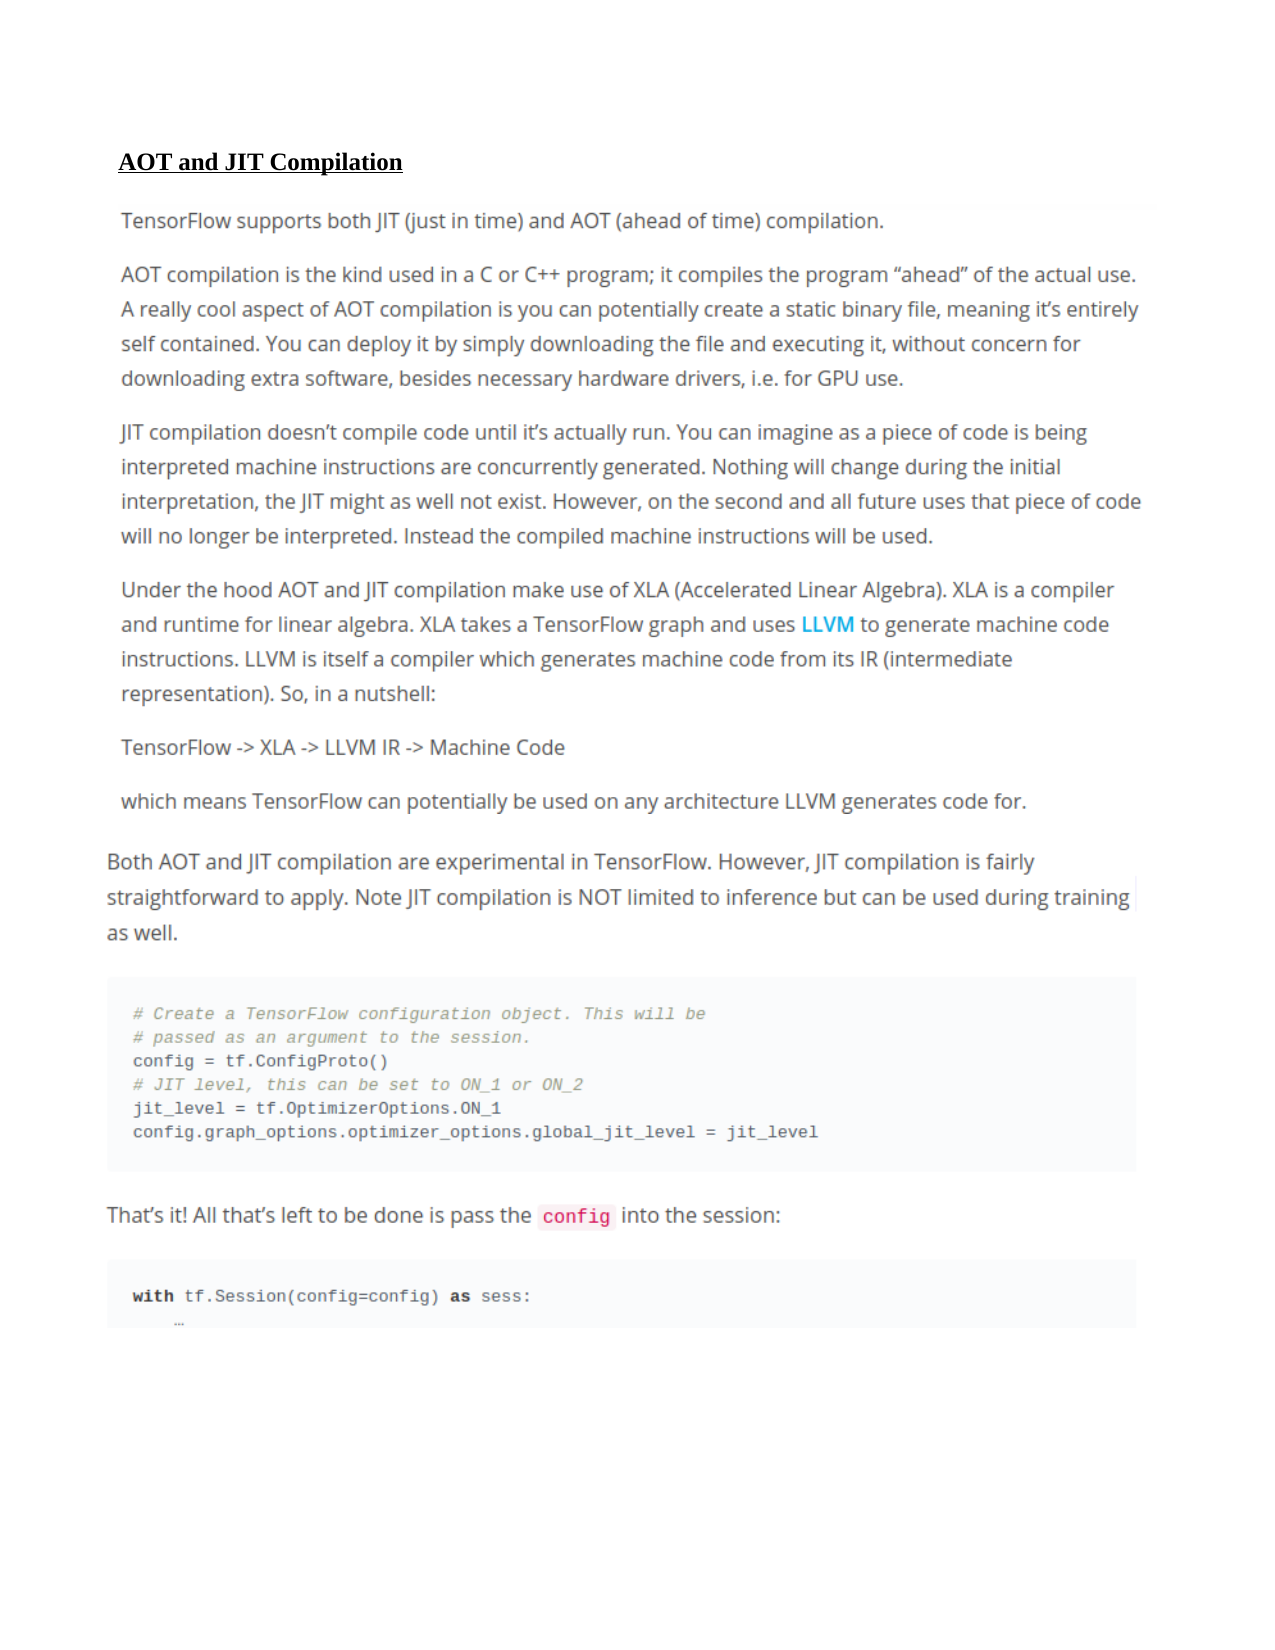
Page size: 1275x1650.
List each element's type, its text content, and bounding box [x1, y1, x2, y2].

picture [118, 204, 1157, 814]
text AOT and JIT Compilation [118, 147, 1157, 176]
picture [97, 842, 1137, 1328]
